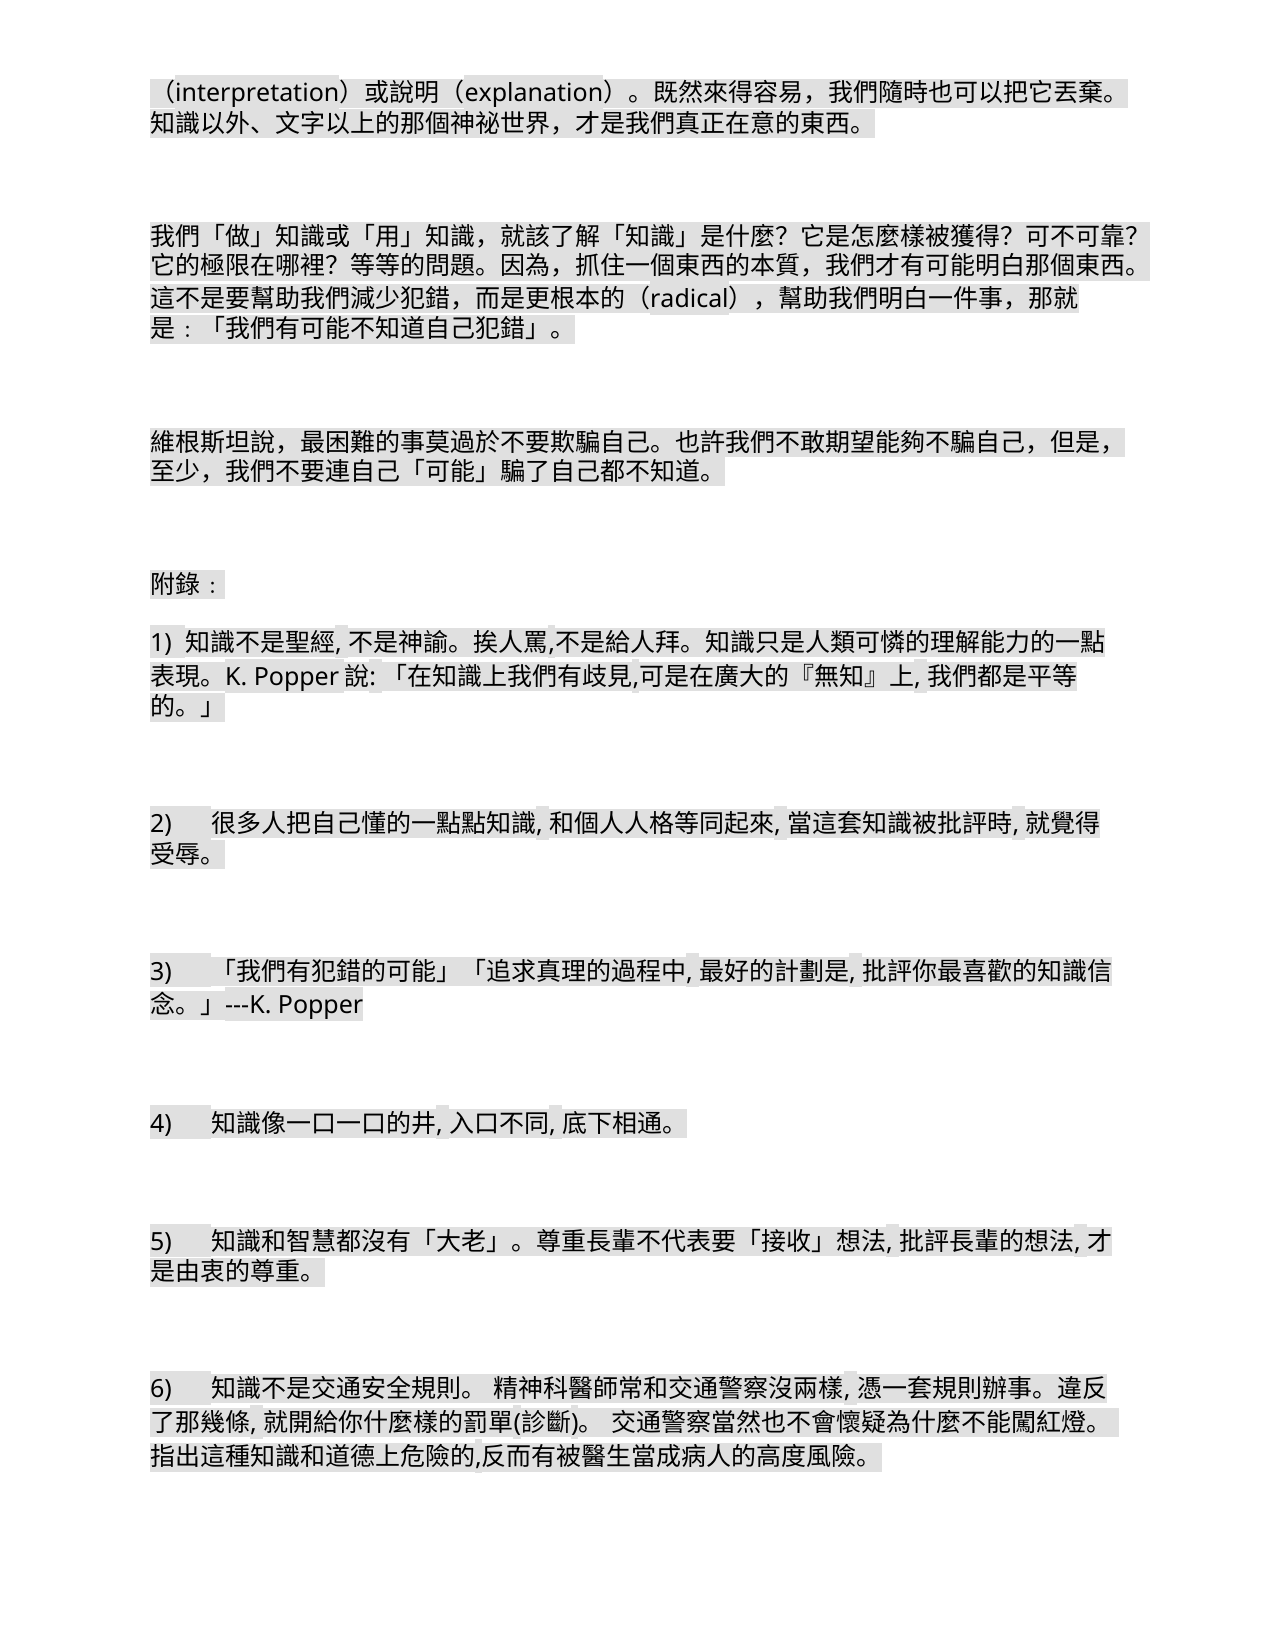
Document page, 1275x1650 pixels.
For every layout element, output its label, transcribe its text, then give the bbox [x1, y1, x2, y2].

text 我們「做」知識或「用」知識，就該了解「知識」是什麼？它是怎麼樣被獲得？可不可靠？它的極限在哪裡？等等的問題。因為，抓住一個東西的本質，我們才有可能明白那個東西。這不是要幫助我們減少犯錯，而是更根本的（radical），幫助我們明白一件事，那就是﹕「我們有可能不知道自己犯錯」。 [150, 222, 1125, 344]
text 1) 知識不是聖經, 不是神諭。挨人罵,不是給人拜。知識只是人類可憐的理解能力的一點表現。K. Popper說: 「在知識上我們有歧見,可是在廣大的『無知』上, 我們都是平等的。」 [150, 624, 1125, 722]
text 6) 知識不是交通安全規則。 精神科醫師常和交通警察沒兩樣, 憑一套規則辦事。違反了那幾條, 就開給你什麼樣的罰單(診斷)。 交通警察當然也不會懷疑為什麼不能闖紅燈。 指出這種知識和道德上危險的,反而有被醫生當成病人的高度風險。 [150, 1371, 1125, 1473]
text 4) 知識像一口一口的井, 入口不同, 底下相通。 [150, 1105, 1125, 1139]
text 3) 「我們有犯錯的可能」「追求真理的過程中, 最好的計劃是, 批評你最喜歡的知識信念。」---K. Popper [150, 953, 1125, 1021]
text 附錄﹕ [150, 570, 1125, 599]
text 知識，應該都是很簡單的東西，因為人的IQ其實差不多，只是很多人喜歡把知識裝扮得很困難。我相信，沒有一種知識可以稱得上困難，因為知識只不過是一種解釋（interpretation）或說明（explanation）。既然來得容易，我們隨時也可以把它丟棄。知識以外、文字以上的那個神祕世界，才是我們真正在意的東西。 [150, 75, 1125, 138]
text 2) 很多人把自己懂的一點點知識, 和個人人格等同起來, 當這套知識被批評時, 就覺得受辱。 [150, 806, 1125, 869]
text 維根斯坦說，最困難的事莫過於不要欺騙自己。也許我們不敢期望能夠不騙自己，但是，至少，我們不要連自己「可能」騙了自己都不知道。 [150, 428, 1125, 486]
text 5) 知識和智慧都沒有「大老」。尊重長輩不代表要「接收」想法, 批評長輩的想法, 才是由衷的尊重。 [150, 1223, 1125, 1287]
